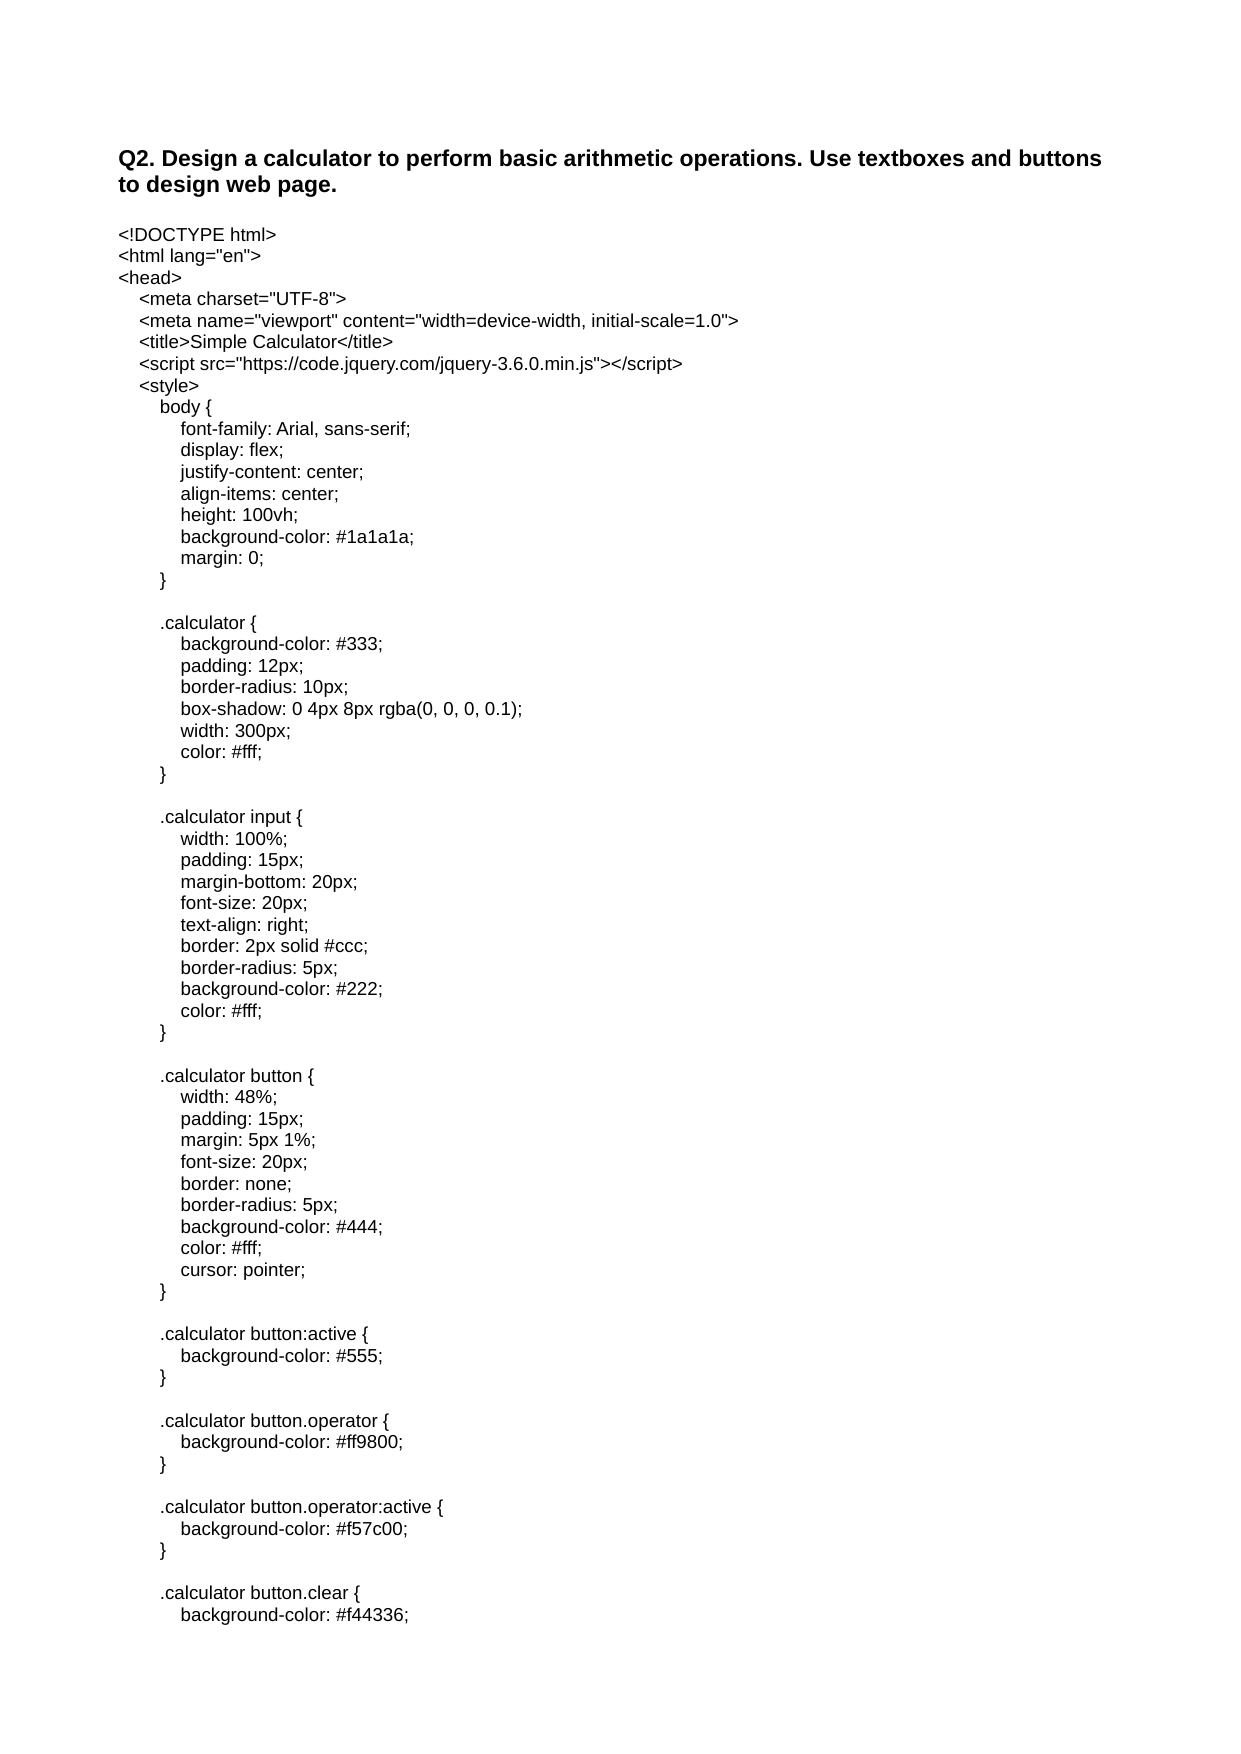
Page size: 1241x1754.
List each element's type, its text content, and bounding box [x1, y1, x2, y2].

text background-color: #333; [118, 633, 1122, 655]
text <head> [118, 267, 1122, 288]
text width: 100%; [118, 827, 1122, 849]
text } [118, 1280, 1122, 1302]
text width: 48%; [118, 1086, 1122, 1108]
text .calculator { [118, 612, 1122, 633]
text margin-bottom: 20px; [118, 870, 1122, 892]
text border-radius: 5px; [118, 1194, 1122, 1215]
text background-color: #1a1a1a; [118, 525, 1122, 547]
text background-color: #222; [118, 978, 1122, 1000]
text padding: 12px; [118, 655, 1122, 676]
text padding: 15px; [118, 1108, 1122, 1129]
text .calculator button:active { [118, 1323, 1122, 1345]
text body { [118, 396, 1122, 418]
text to design web page. [118, 171, 1122, 197]
text } [118, 1453, 1122, 1474]
text color: #fff; [118, 1237, 1122, 1258]
text padding: 15px; [118, 849, 1122, 870]
text width: 300px; [118, 719, 1122, 741]
text <!DOCTYPE html> [118, 223, 1122, 245]
text } [118, 1539, 1122, 1560]
text display: flex; [118, 439, 1122, 461]
text background-color: #555; [118, 1345, 1122, 1366]
text background-color: #f57c00; [118, 1517, 1122, 1539]
text .calculator button.operator { [118, 1409, 1122, 1431]
text background-color: #ff9800; [118, 1431, 1122, 1453]
text cursor: pointer; [118, 1258, 1122, 1280]
text .calculator button.clear { [118, 1582, 1122, 1603]
text Q2. Design a calculator to perform basic arithmetic operations. Use textboxes and buttons [118, 144, 1122, 171]
text .calculator button { [118, 1064, 1122, 1086]
text } [118, 568, 1122, 590]
text text-align: right; [118, 913, 1122, 935]
text margin: 5px 1%; [118, 1129, 1122, 1151]
text <html lang="en"> [118, 245, 1122, 267]
text <script src="https://code.jquery.com/jquery-3.6.0.min.js"></script> [118, 353, 1122, 374]
text <meta charset="UTF-8"> [118, 288, 1122, 310]
text background-color: #f44336; [118, 1603, 1122, 1625]
text } [118, 1021, 1122, 1043]
text .calculator button.operator:active { [118, 1496, 1122, 1517]
text background-color: #444; [118, 1215, 1122, 1237]
text margin: 0; [118, 547, 1122, 568]
text border: 2px solid #ccc; [118, 935, 1122, 957]
text align-items: center; [118, 482, 1122, 504]
text <meta name="viewport" content="width=device-width, initial-scale=1.0"> [118, 310, 1122, 331]
text height: 100vh; [118, 504, 1122, 525]
text font-family: Arial, sans-serif; [118, 418, 1122, 439]
text } [118, 1366, 1122, 1388]
text border-radius: 10px; [118, 676, 1122, 698]
text justify-content: center; [118, 461, 1122, 482]
text color: #fff; [118, 1000, 1122, 1021]
text box-shadow: 0 4px 8px rgba(0, 0, 0, 0.1); [118, 698, 1122, 719]
text border: none; [118, 1172, 1122, 1194]
text <title>Simple Calculator</title> [118, 331, 1122, 353]
text .calculator input { [118, 806, 1122, 827]
text } [118, 763, 1122, 784]
text font-size: 20px; [118, 892, 1122, 913]
text border-radius: 5px; [118, 957, 1122, 978]
text font-size: 20px; [118, 1151, 1122, 1172]
text color: #fff; [118, 741, 1122, 763]
text <style> [118, 374, 1122, 396]
